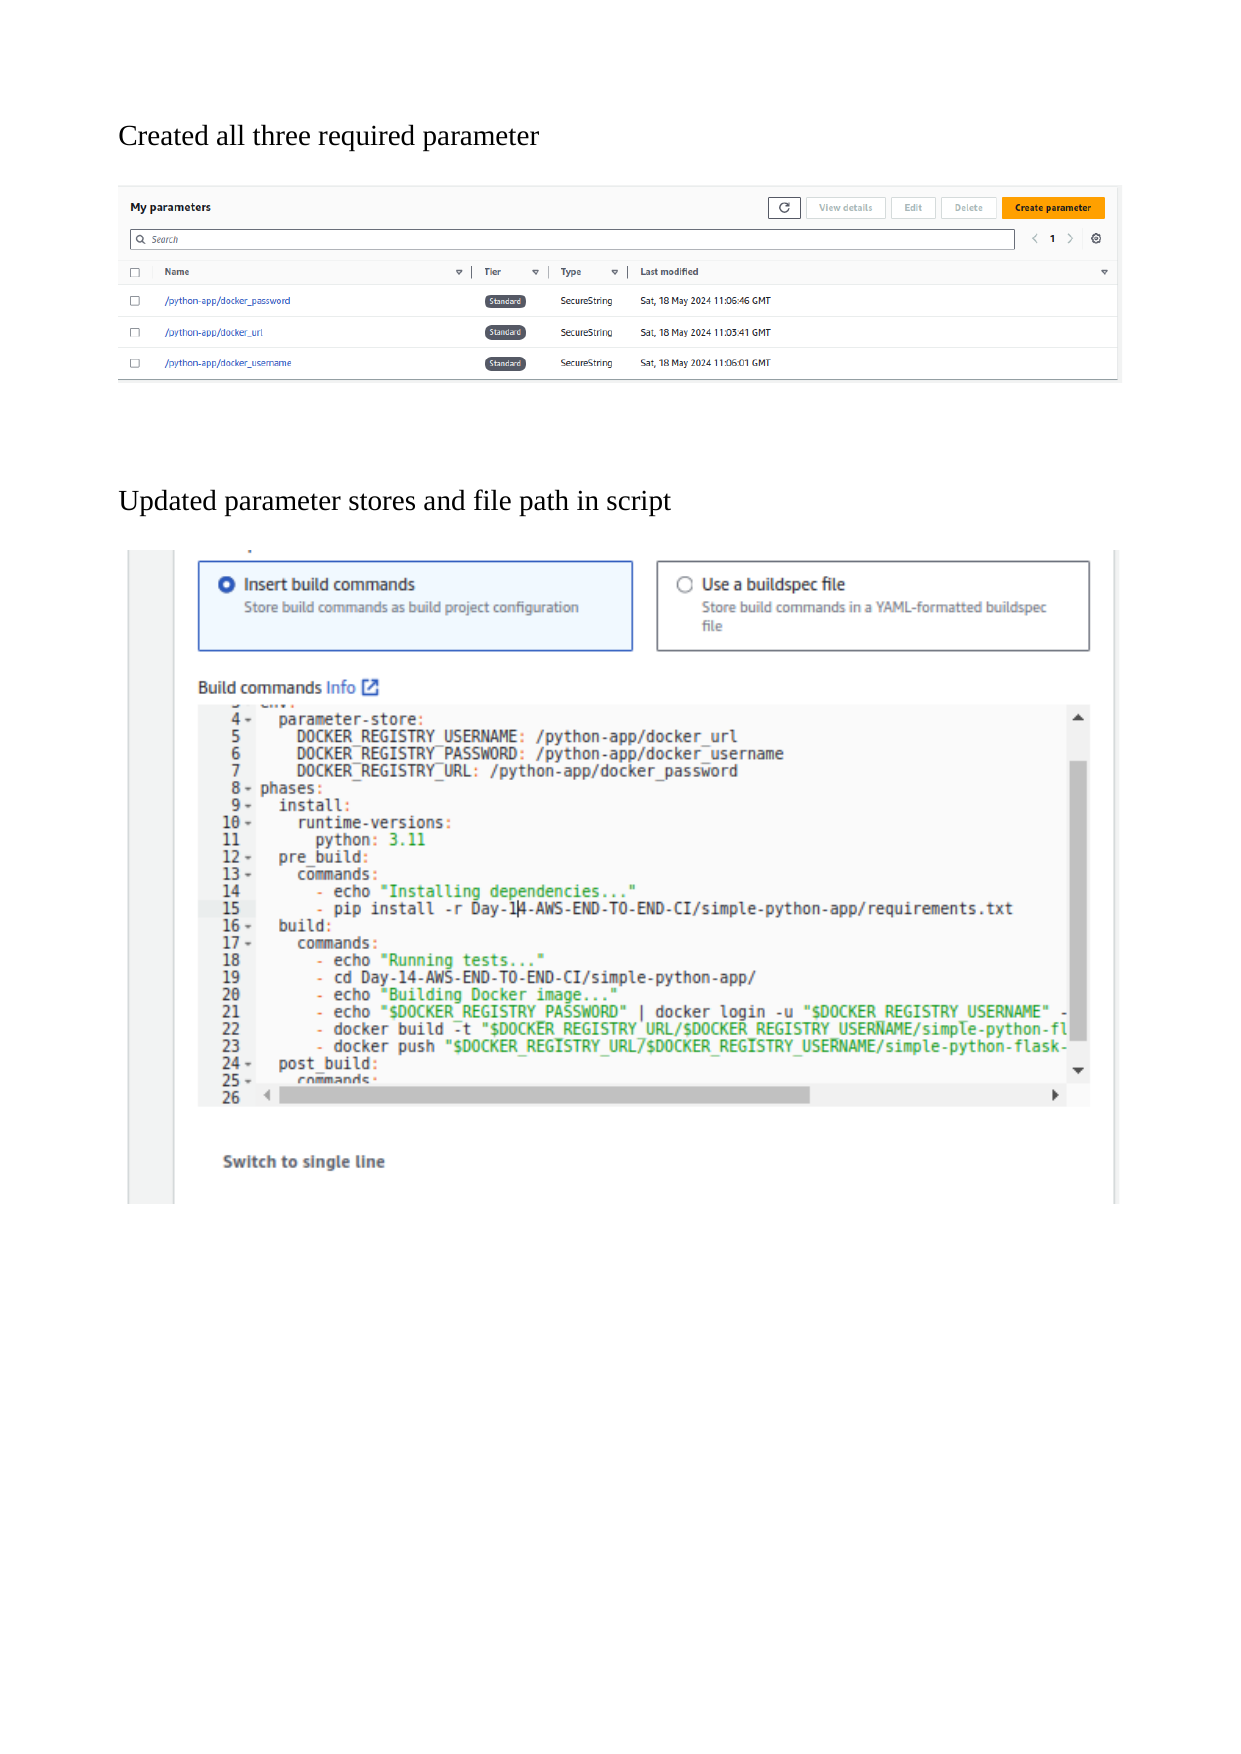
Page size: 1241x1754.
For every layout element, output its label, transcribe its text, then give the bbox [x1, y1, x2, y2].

picture [121, 550, 1120, 1204]
text Updated parameter stores and file path in script [118, 483, 1122, 517]
text Created all three required parameter [118, 118, 1122, 152]
picture [118, 185, 1123, 383]
